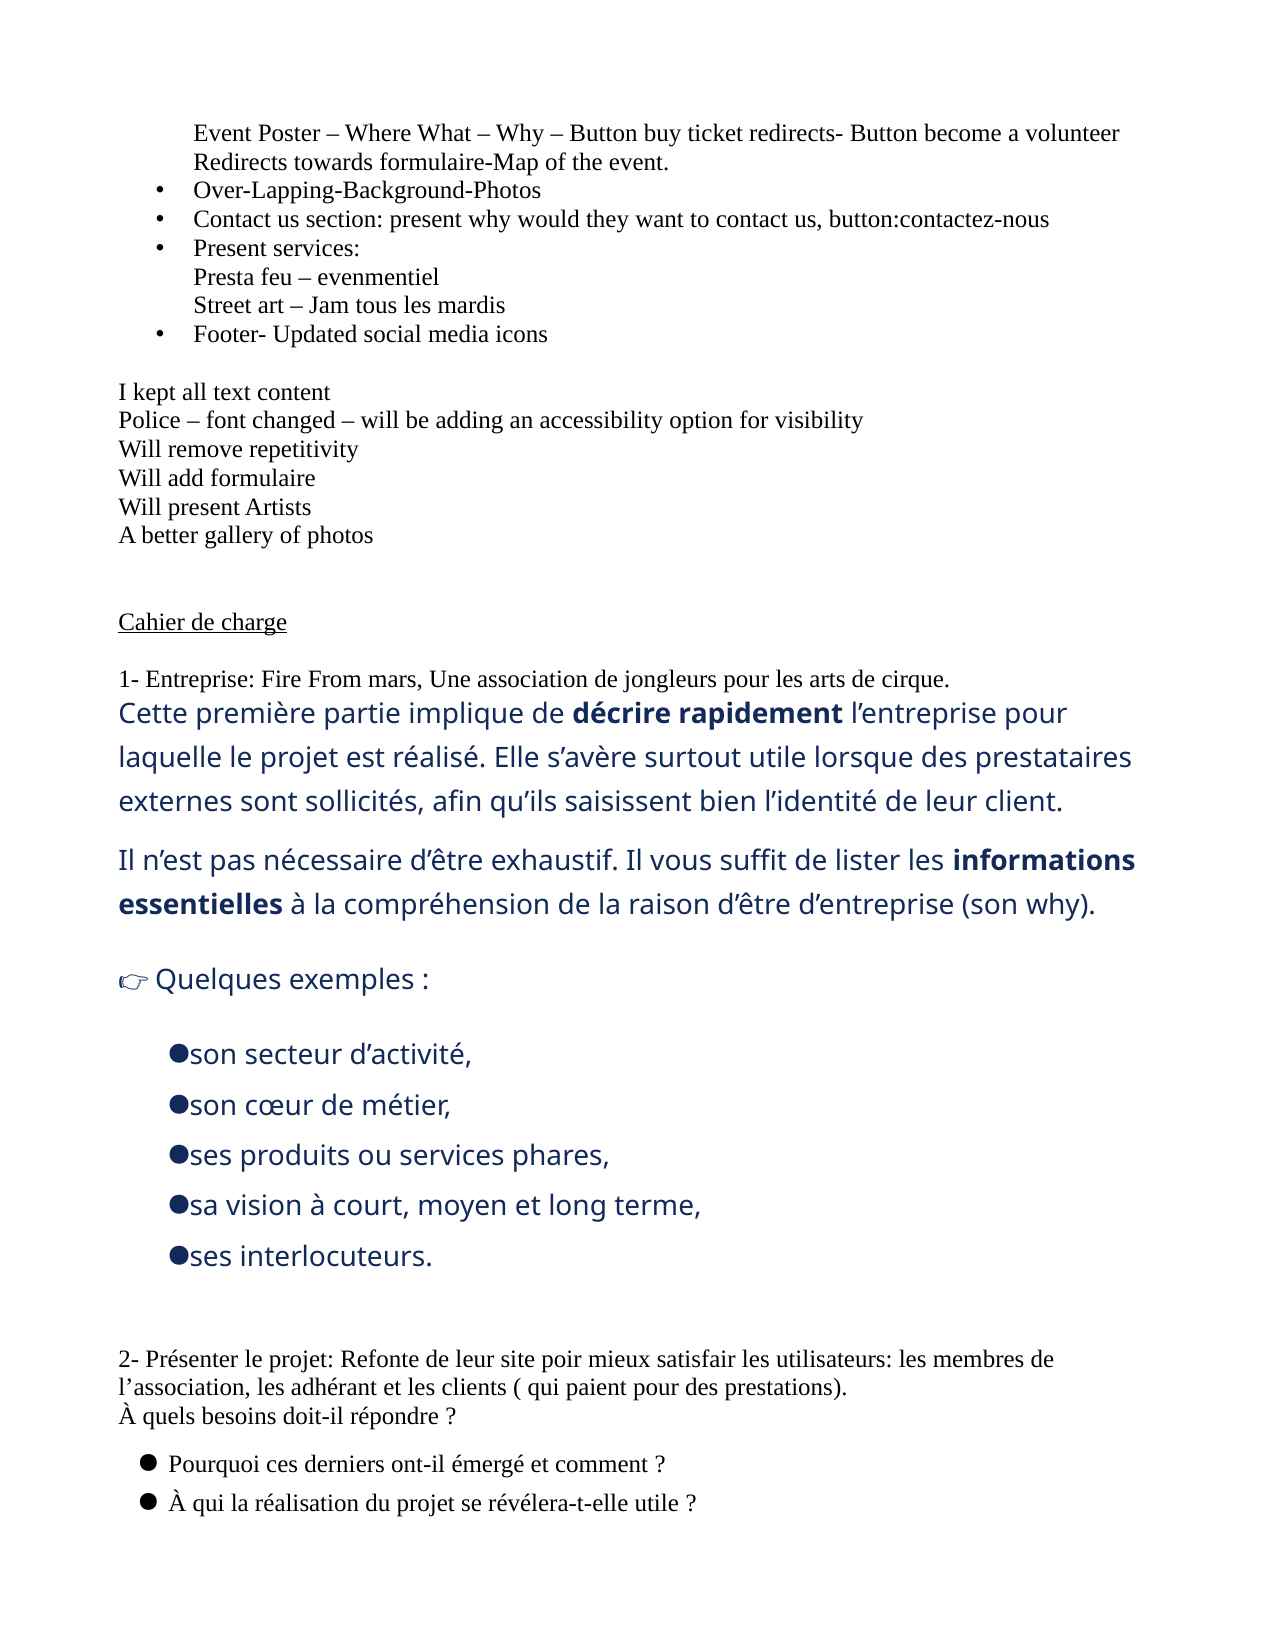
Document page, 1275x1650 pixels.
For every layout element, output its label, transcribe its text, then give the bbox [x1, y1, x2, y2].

text Cette première partie implique de décrire rapidement l’entreprise pour laquelle le projet est réalisé. Elle s’avère surtout utile lorsque des prestataires externes sont sollicités, afin qu’ils saisissent bien l’identité de leur client. [118, 693, 1157, 819]
list À qui la réalisation du projet se révélera-t-elle utile ? [139, 1488, 1157, 1517]
list Over-Lapping-Background-Photos [156, 176, 1157, 204]
list Pourquoi ces derniers ont-il émergé et comment ? [139, 1449, 1157, 1477]
list Contact us section: present why would they want to contact us, button:contactez-nous [156, 204, 1157, 233]
list Present services: [156, 233, 1157, 262]
text A better gallery of photos [118, 521, 1157, 549]
list son cœur de métier, [118, 1085, 1157, 1123]
list Street art – Jam tous les mardis [156, 291, 1157, 319]
text 👉 Quelques exemples : [118, 959, 1157, 998]
text Will add formulaire [118, 463, 1157, 492]
text À quels besoins doit-il répondre ? [118, 1401, 1157, 1430]
list ses produits ou services phares, [118, 1135, 1157, 1173]
text 2- Présenter le projet: Refonte de leur site poir mieux satisfair les utilisateurs: les membres de l’association, les adhérant et les clients ( qui paient pour des prestations). [118, 1344, 1157, 1401]
list ses interlocuteurs. [118, 1236, 1157, 1274]
list son secteur d’activité, [118, 1034, 1157, 1073]
text Will present Artists [118, 492, 1157, 521]
text 1- Entreprise: Fire From mars, Une association de jongleurs pour les arts de cirque. [118, 664, 1157, 693]
text Cahier de charge [118, 607, 1157, 636]
list Presta feu – evenmentiel [156, 262, 1157, 291]
text Police – font changed – will be adding an accessibility option for visibility [118, 406, 1157, 434]
list Event Poster – Where What – Why – Button buy ticket redirects- Button become a volunteer Redirects towards formulaire-Map of the event. [156, 118, 1157, 176]
list sa vision à court, moyen et long terme, [118, 1186, 1157, 1224]
text I kept all text content [118, 377, 1157, 406]
text Il n’est pas nécessaire d’être exhaustif. Il vous suffit de lister les informations essentielles à la compréhension de la raison d’être d’entreprise (son why). [118, 840, 1157, 922]
text Will remove repetitivity [118, 434, 1157, 463]
list Footer- Updated social media icons [156, 319, 1157, 348]
